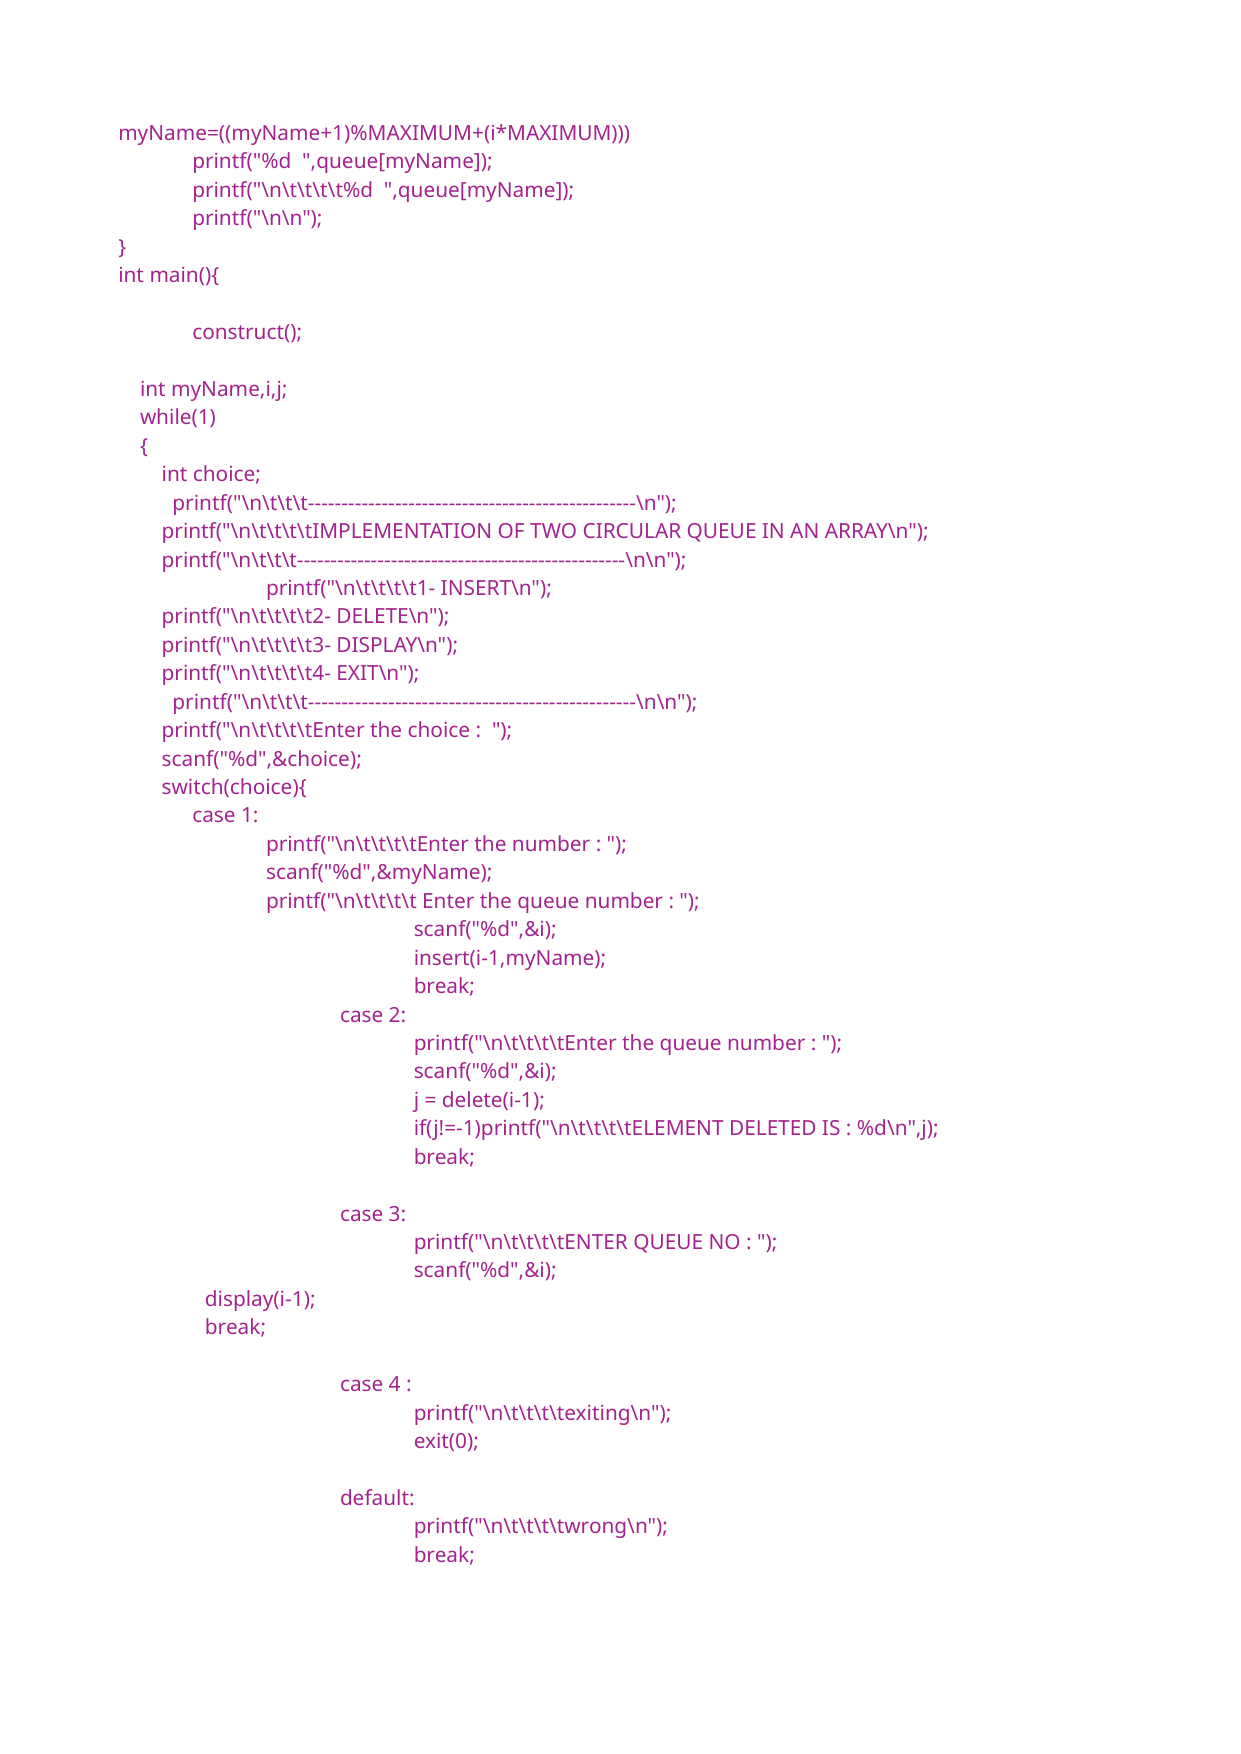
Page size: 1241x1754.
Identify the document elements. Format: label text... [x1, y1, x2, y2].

text printf("\n\t\t\t-------------------------------------------------\n\n"); [118, 545, 1122, 573]
text printf("\n\t\t\t-------------------------------------------------\n\n"); [118, 687, 1122, 715]
text break; [118, 971, 1122, 1000]
text j = delete(i-1); [118, 1085, 1122, 1113]
text display(i-1); [118, 1284, 1122, 1312]
text scanf("%d",&i); [118, 914, 1122, 943]
text printf("\n\t\t\t\tEnter the number : "); [118, 829, 1122, 857]
text printf("\n\t\t\t\tENTER QUEUE NO : "); [118, 1227, 1122, 1256]
text printf("\n\n"); [118, 203, 1122, 232]
text break; [118, 1540, 1122, 1568]
text exit(0); [118, 1426, 1122, 1455]
text printf("\n\t\t\t\texiting\n"); [118, 1398, 1122, 1426]
text while(1) [118, 402, 1122, 431]
text printf("\n\t\t\t-------------------------------------------------\n"); [118, 488, 1122, 516]
text switch(choice){ [118, 772, 1122, 801]
text if(j!=-1)printf("\n\t\t\t\tELEMENT DELETED IS : %d\n",j); [118, 1113, 1122, 1142]
text case 3: [118, 1199, 1122, 1227]
text printf("\n\t\t\t\t4- EXIT\n"); [118, 658, 1122, 687]
text int myName,i,j; [118, 374, 1122, 402]
text printf("\n\t\t\t\t%d ",queue[myName]); [118, 175, 1122, 203]
text scanf("%d",&i); [118, 1256, 1122, 1284]
text scanf("%d",&choice); [118, 744, 1122, 772]
text printf("\n\t\t\t\t3- DISPLAY\n"); [118, 630, 1122, 658]
text printf("%d ",queue[myName]); [118, 147, 1122, 175]
text scanf("%d",&myName); [118, 857, 1122, 886]
text printf("\n\t\t\t\t Enter the queue number : "); [118, 886, 1122, 914]
text case 2: [118, 1000, 1122, 1028]
text printf("\n\t\t\t\t2- DELETE\n"); [118, 602, 1122, 630]
text insert(i-1,myName); [118, 943, 1122, 971]
text myName=((myName+1)%MAXIMUM+(i*MAXIMUM))) [118, 118, 1122, 147]
text int main(){ [118, 260, 1122, 289]
text printf("\n\t\t\t\t1- INSERT\n"); [118, 573, 1122, 602]
text case 4 : [118, 1369, 1122, 1398]
text printf("\n\t\t\t\twrong\n"); [118, 1512, 1122, 1540]
text { [118, 431, 1122, 459]
text break; [118, 1312, 1122, 1341]
text case 1: [118, 801, 1122, 829]
text default: [118, 1483, 1122, 1512]
text printf("\n\t\t\t\tEnter the choice : "); [118, 715, 1122, 744]
text } [118, 232, 1122, 260]
text int choice; [118, 459, 1122, 488]
text printf("\n\t\t\t\tIMPLEMENTATION OF TWO CIRCULAR QUEUE IN AN ARRAY\n"); [118, 516, 1122, 545]
text construct(); [118, 317, 1122, 346]
text scanf("%d",&i); [118, 1057, 1122, 1085]
text break; [118, 1142, 1122, 1170]
text printf("\n\t\t\t\tEnter the queue number : "); [118, 1028, 1122, 1057]
